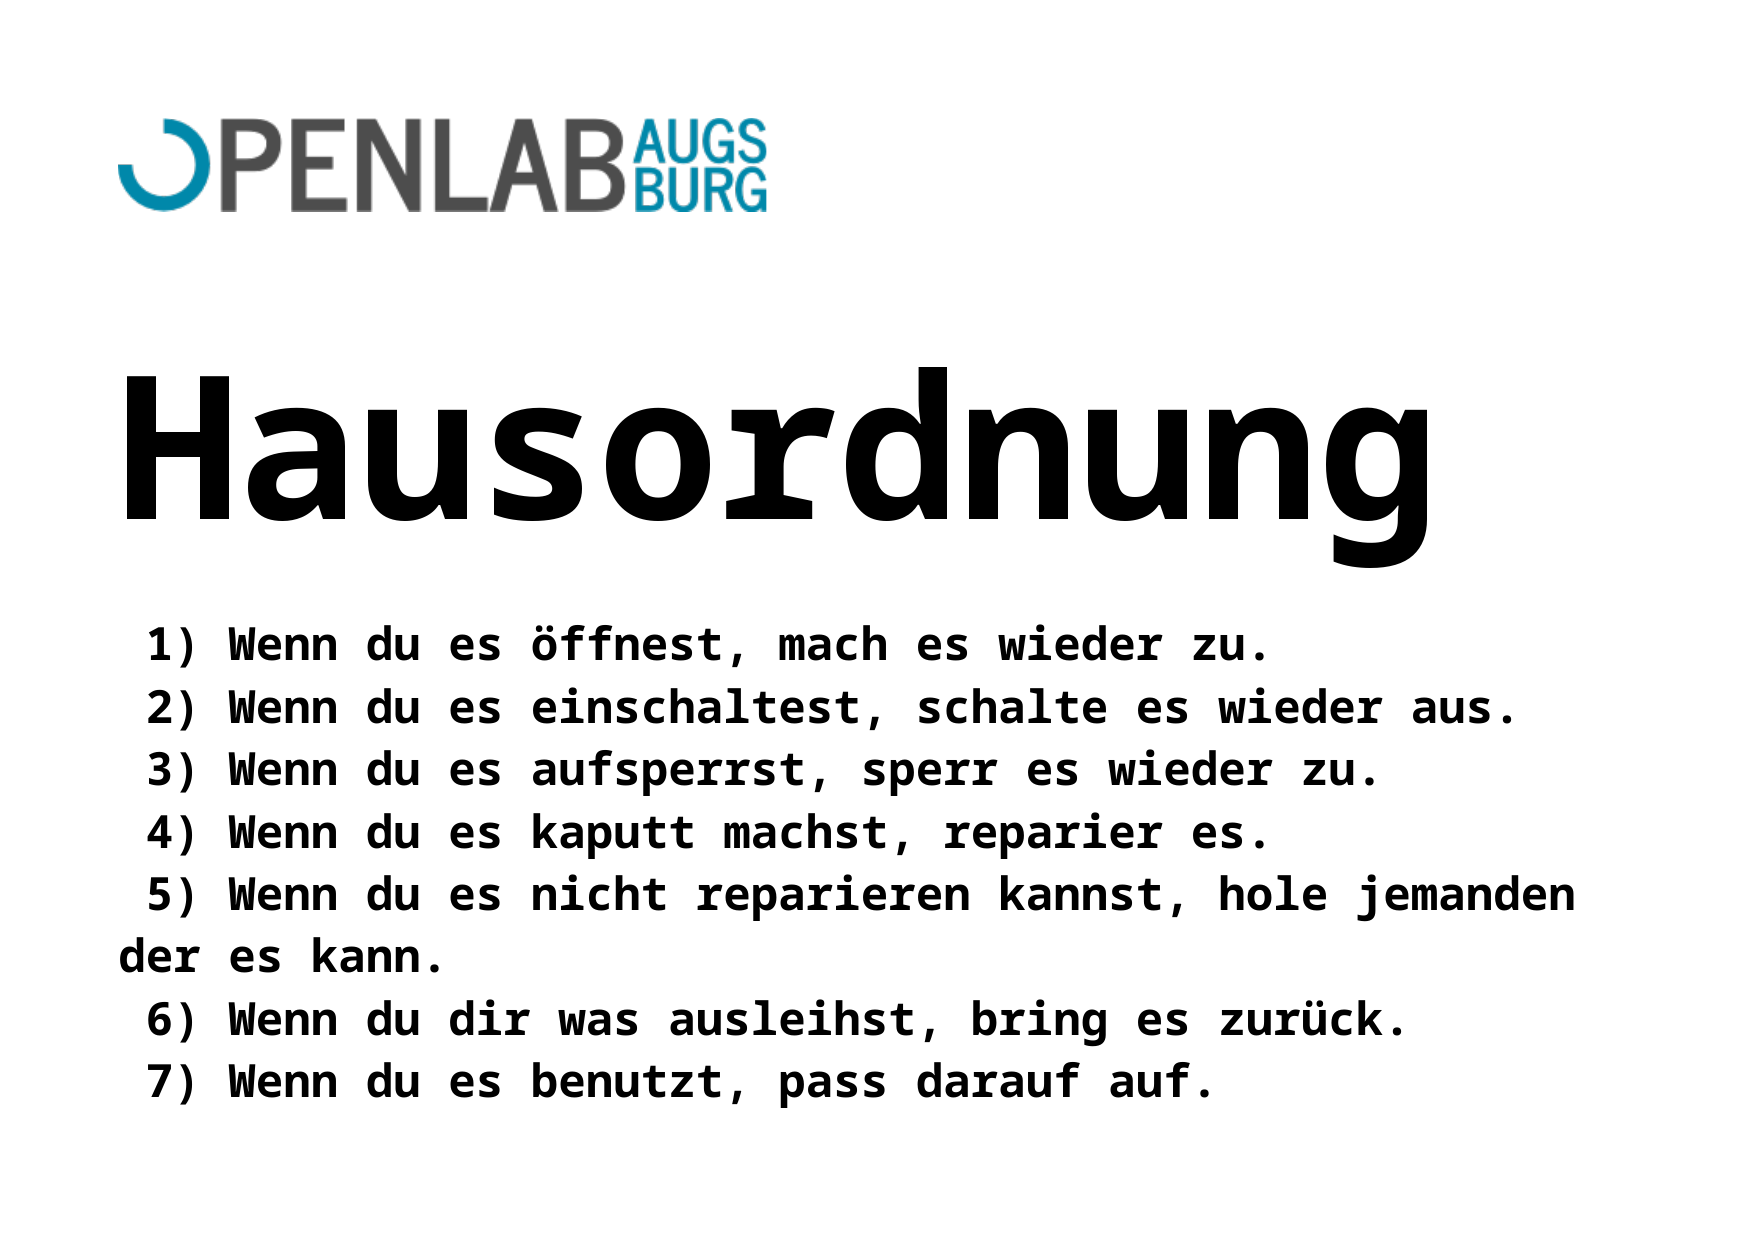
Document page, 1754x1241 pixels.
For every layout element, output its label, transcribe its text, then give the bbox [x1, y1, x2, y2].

text 2) Wenn du es einschaltest, schalte es wieder aus. [118, 674, 1636, 737]
text Hausordnung [118, 305, 1636, 578]
text 5) Wenn du es nicht reparieren kannst, hole jemanden der es kann. [118, 861, 1636, 986]
text 6) Wenn du dir was ausleihst, bring es zurück. [118, 986, 1636, 1049]
text 4) Wenn du es kaputt machst, reparier es. [118, 799, 1636, 861]
text 7) Wenn du es benutzt, pass darauf auf. [118, 1049, 1636, 1111]
picture [118, 118, 767, 212]
text 1) Wenn du es öffnest, mach es wieder zu. [118, 612, 1636, 674]
text 3) Wenn du es aufsperrst, sperr es wieder zu. [118, 737, 1636, 799]
